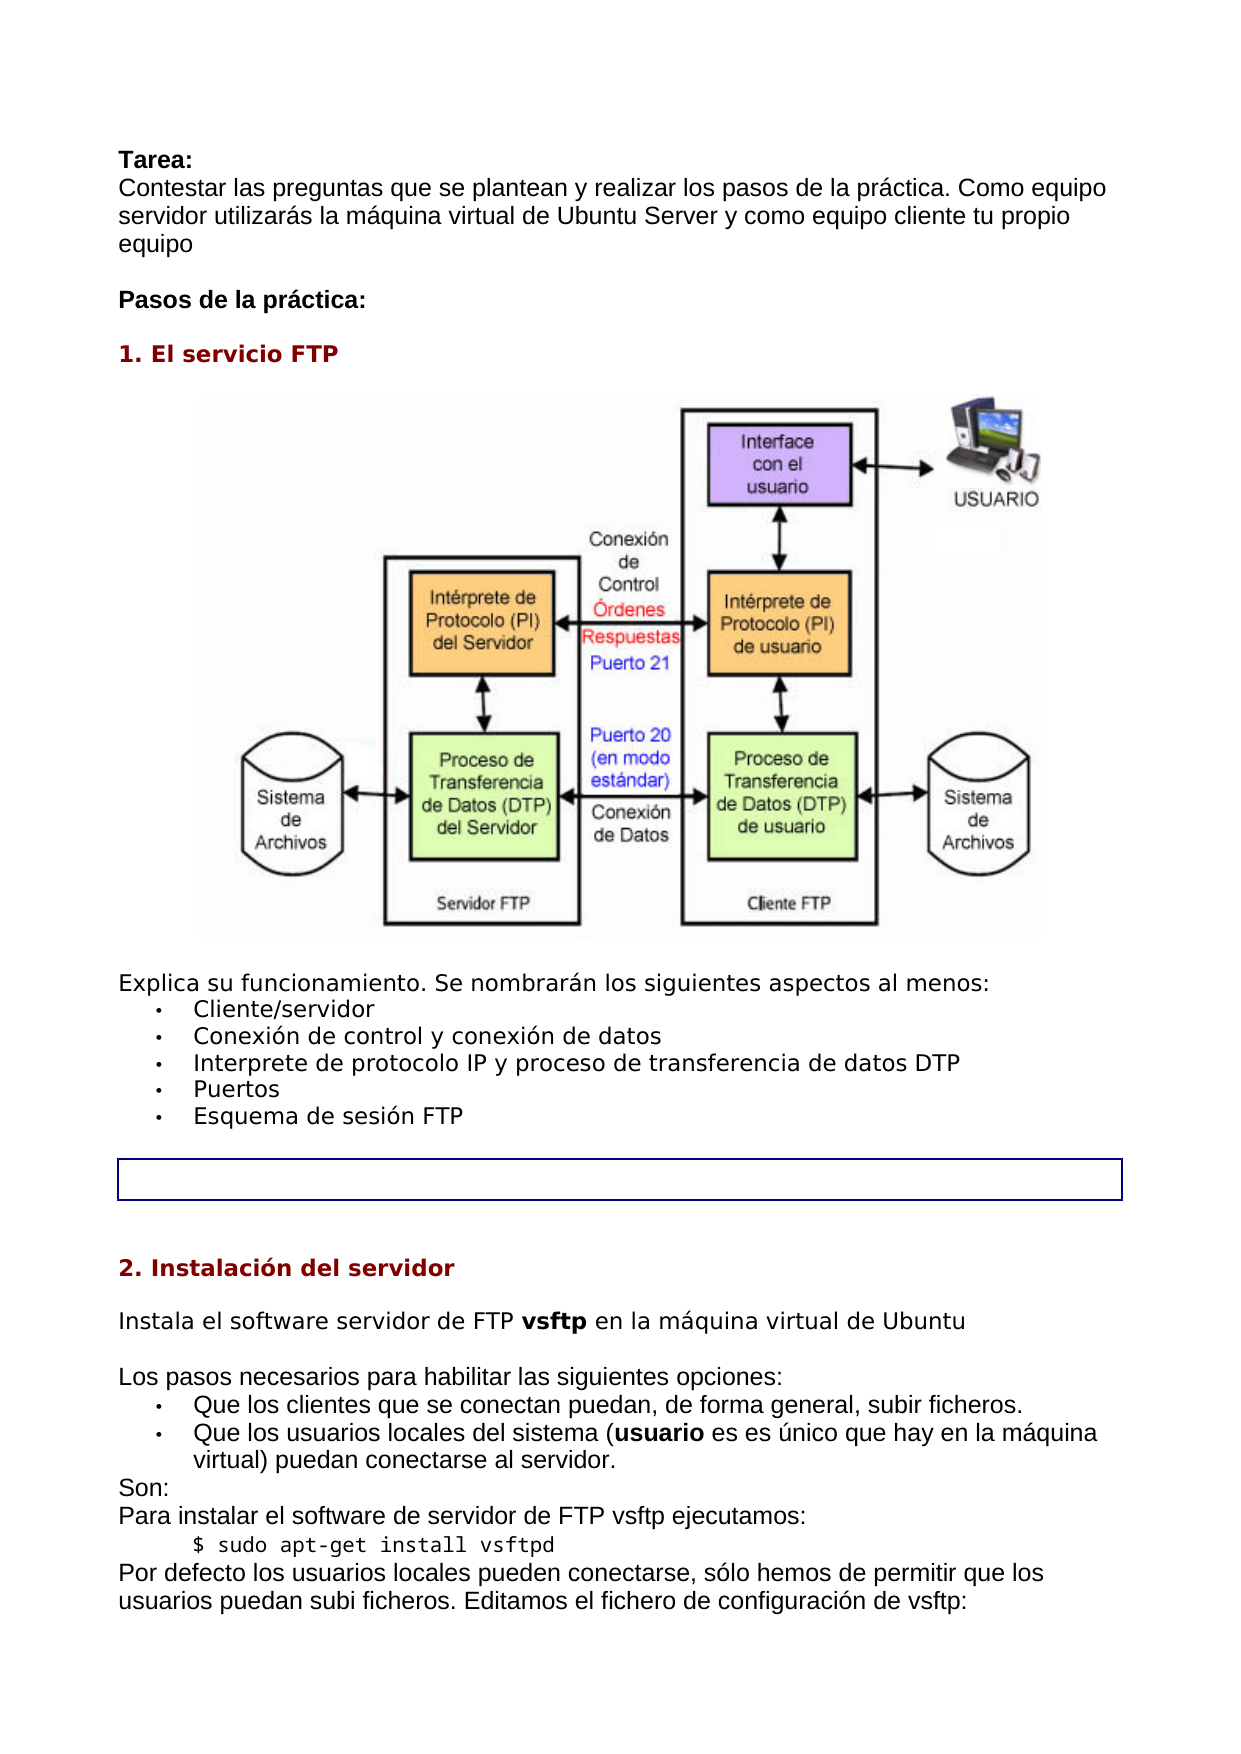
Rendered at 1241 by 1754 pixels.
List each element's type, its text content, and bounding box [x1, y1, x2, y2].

text Tarea: [118, 146, 1122, 174]
list Puertos [156, 1077, 1122, 1103]
list Conexión de control y conexión de datos [156, 1023, 1122, 1050]
text $ sudo apt-get install vsftpd [192, 1530, 1122, 1558]
text Pasos de la práctica: [118, 286, 1122, 313]
list Que los clientes que se conectan puedan, de forma general, subir ficheros. [156, 1391, 1122, 1418]
text Por defecto los usuarios locales pueden conectarse, sólo hemos de permitir que los usuarios puedan subi ficheros. Editamos el fichero de configuración de vsftp: [118, 1558, 1122, 1614]
text Los pasos necesarios para habilitar las siguientes opciones: [118, 1363, 1122, 1391]
list Que los usuarios locales del sistema (usuario es es único que hay en la máquina virtual) puedan conectarse al servidor. [156, 1418, 1122, 1474]
list Esquema de sesión FTP [156, 1103, 1122, 1130]
text Contestar las preguntas que se plantean y realizar los pasos de la práctica. Como equipo servidor utilizarás la máquina virtual de Ubuntu Server y como equipo cliente tu propio equipo [118, 174, 1122, 258]
text Para instalar el software de servidor de FTP vsftp ejecutamos: [118, 1502, 1122, 1530]
text Instala el software servidor de FTP vsftp en la máquina virtual de Ubuntu [118, 1308, 1122, 1335]
table_header [119, 1160, 1121, 1199]
text Son: [118, 1474, 1122, 1502]
list Interprete de protocolo IP y proceso de transferencia de datos DTP [156, 1050, 1122, 1077]
text 2. Instalación del servidor [118, 1255, 1122, 1281]
text 1. El servicio FTP [118, 341, 1122, 368]
text Explica su funcionamiento. Se nombrarán los siguientes aspectos al menos: [118, 970, 1122, 997]
list Cliente/servidor [156, 997, 1122, 1023]
picture [199, 394, 1042, 944]
